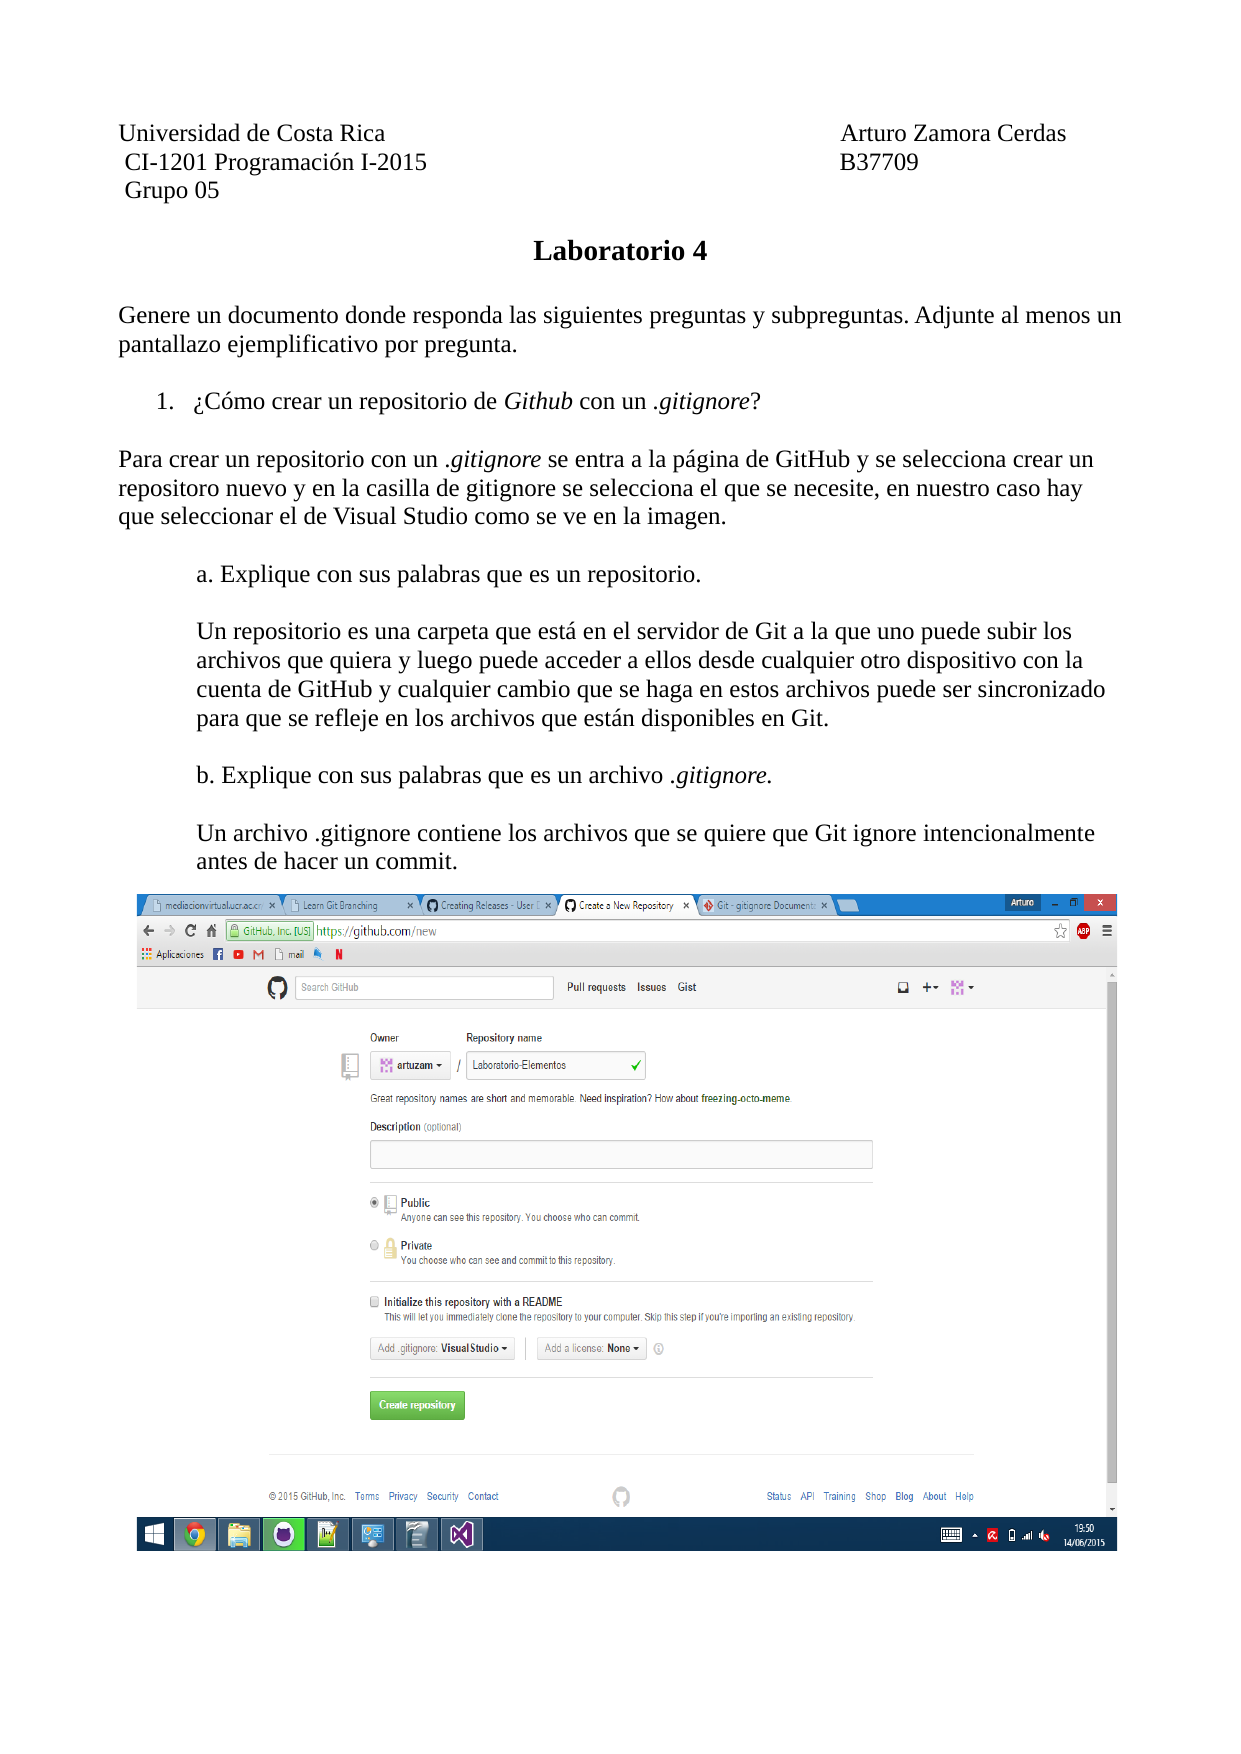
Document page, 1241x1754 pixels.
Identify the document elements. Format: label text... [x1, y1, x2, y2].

text Un repositorio es una carpeta que está en el servidor de Git a la que uno puede subir los archivos que quiera y luego puede acceder a ellos desde cualquier otro dispositivo con la cuenta de GitHub y cualquier cambio que se haga en estos archivos puede ser sincronizado para que se refleje en los archivos que están disponibles en Git. [196, 616, 1122, 731]
text Genere un documento donde responda las siguientes preguntas y subpreguntas. Adjunte al menos un pantallazo ejemplificativo por pregunta. [118, 300, 1122, 358]
text a. Explique con sus palabras que es un repositorio. [196, 559, 1122, 588]
text Un archivo .gitignore contiene los archivos que se quiere que Git ignore intencionalmente antes de hacer un commit. [196, 818, 1122, 875]
text b. Explique con sus palabras que es un archivo .gitignore. [196, 760, 1122, 789]
text Grupo 05 [118, 176, 1122, 204]
text Para crear un repositorio con un .gitignore se entra a la página de GitHub y se selecciona crear un repositoro nuevo y en la casilla de gitignore se selecciona el que se necesite, en nuestro caso hay que seleccionar el de Visual Studio como se ve en la imagen. [118, 444, 1122, 530]
text Laboratorio 4 [118, 233, 1122, 267]
text CI-1201 Programación I-2015 B37709 [118, 147, 1122, 176]
list ¿Cómo crear un repositorio de Github con un .gitignore? [156, 386, 1122, 415]
picture [136, 894, 1118, 1551]
text Universidad de Costa Rica Arturo Zamora Cerdas [118, 118, 1122, 147]
